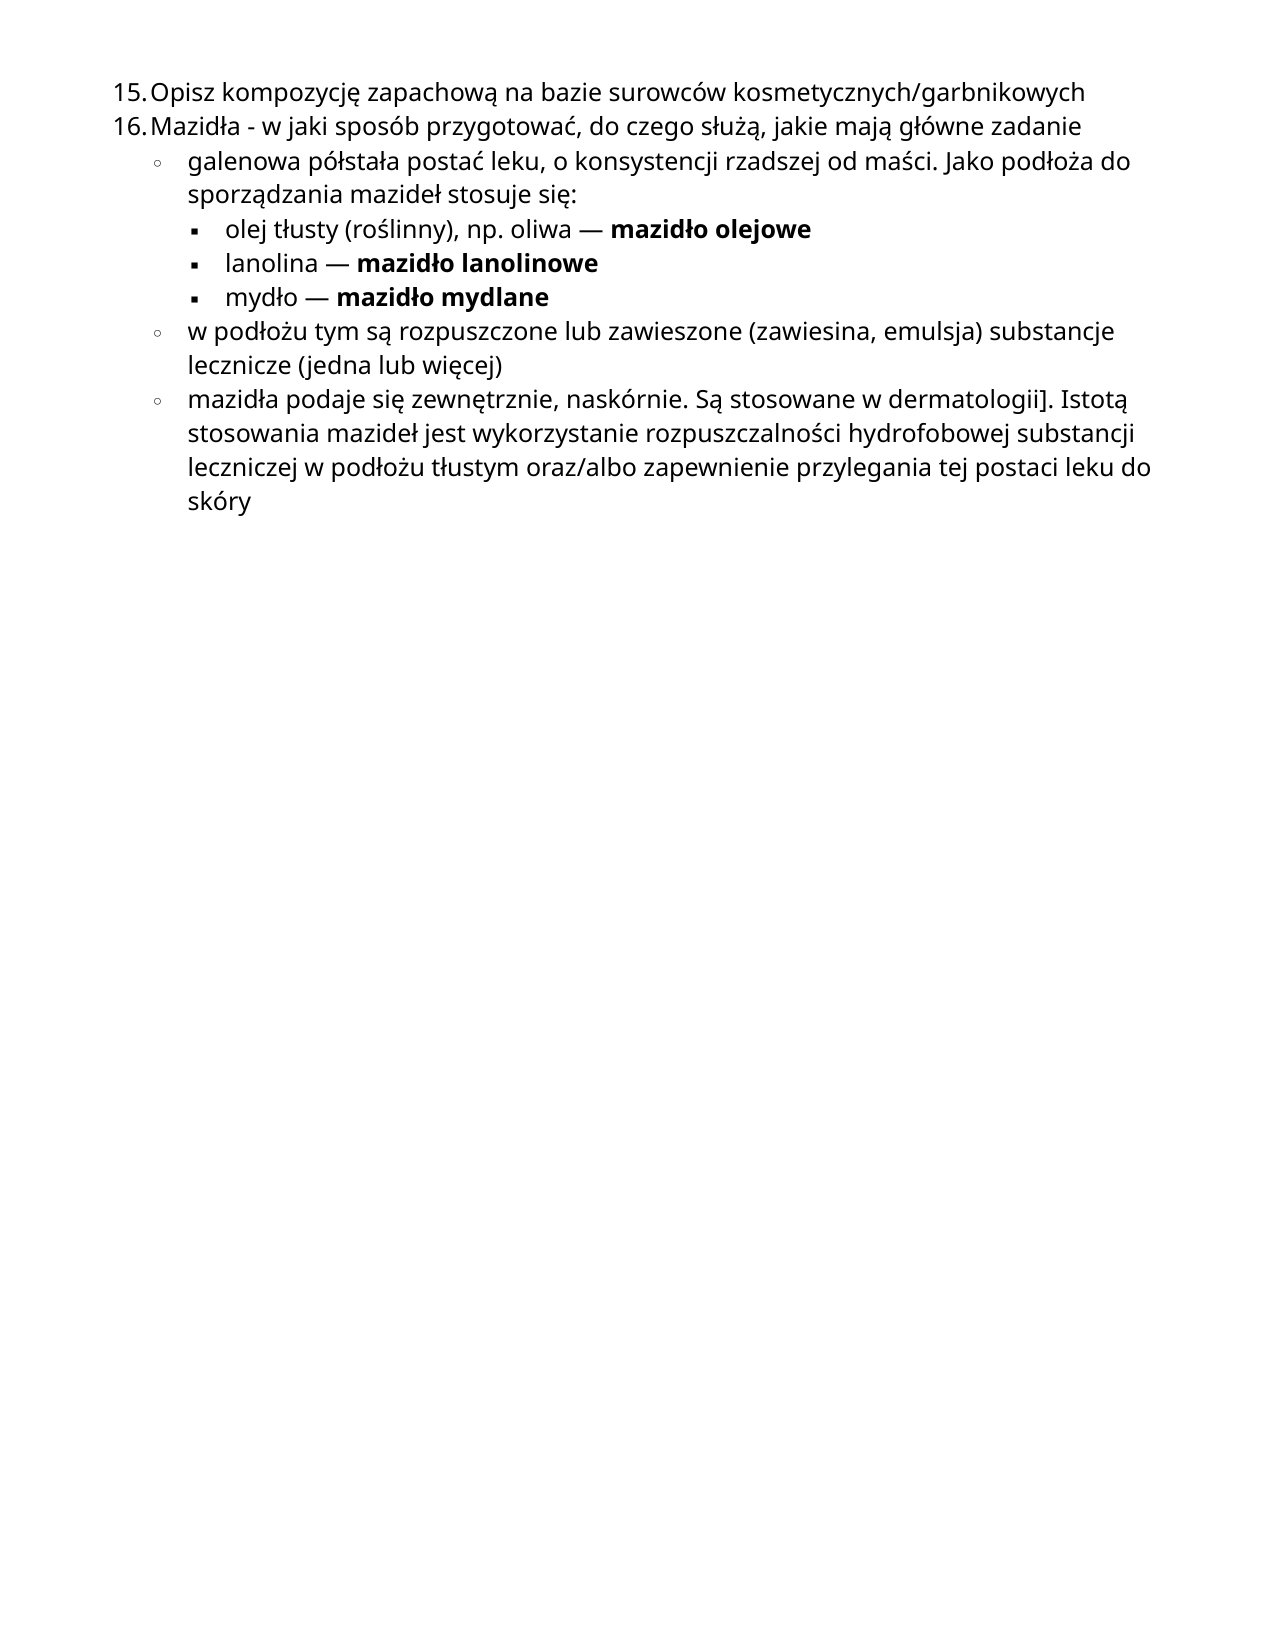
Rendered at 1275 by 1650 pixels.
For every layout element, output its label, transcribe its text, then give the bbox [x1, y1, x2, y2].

list galenowa półstała postać leku, o konsystencji rzadszej od maści. Jako podłoża do sporządzania mazideł stosuje się: [150, 143, 1200, 211]
list mazidła podaje się zewnętrznie, naskórnie. Są stosowane w dermatologii]. Istotą stosowania mazideł jest wykorzystanie rozpuszczalności hydrofobowej substancji leczniczej w podłożu tłustym oraz/albo zapewnienie przylegania tej postaci leku do skóry [150, 382, 1200, 518]
list w podłożu tym są rozpuszczone lub zawieszone (zawiesina, emulsja) substancje lecznicze (jedna lub więcej) [150, 313, 1200, 382]
list Mazidła - w jaki sposób przygotować, do czego służą, jakie mają główne zadanie [112, 109, 1200, 143]
list lanolina — mazidło lanolinowe [187, 245, 1200, 279]
list mydło — mazidło mydlane [187, 279, 1200, 313]
list olej tłusty (roślinny), np. oliwa — mazidło olejowe [187, 211, 1200, 245]
list Opisz kompozycję zapachową na bazie surowców kosmetycznych/garbnikowych [112, 75, 1200, 109]
